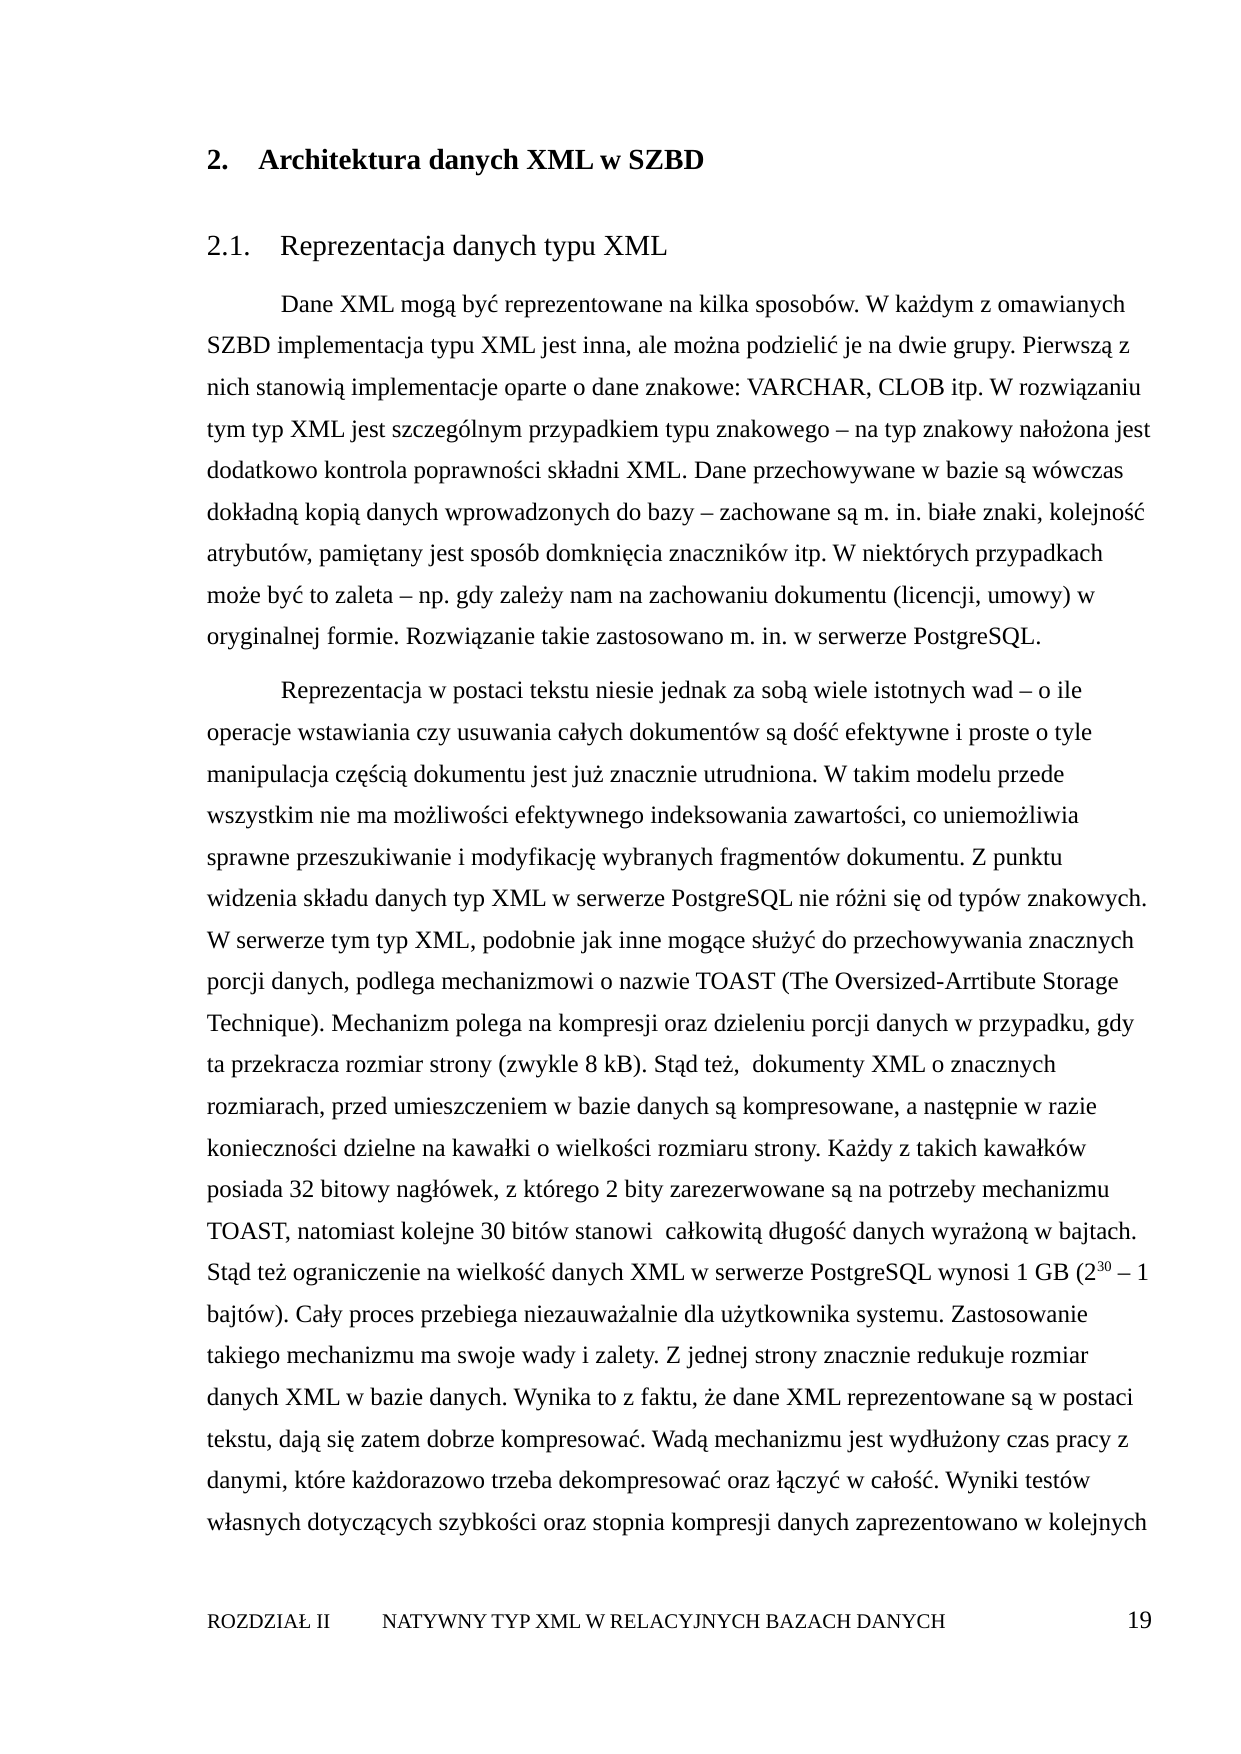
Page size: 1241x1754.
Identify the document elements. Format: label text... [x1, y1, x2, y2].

text Reprezentacja w postaci tekstu niesie jednak za sobą wiele istotnych wad – o ile operacje wstawiania czy usuwania całych dokumentów są dość efektywne i proste o tyle manipulacja częścią dokumentu jest już znacznie utrudniona. W takim modelu przede wszystkim nie ma możliwości efektywnego indeksowania zawartości, co uniemożliwia sprawne przeszukiwanie i modyfikację wybranych fragmentów dokumentu. Z punktu widzenia składu danych typ XML w serwerze PostgreSQL nie różni się od typów znakowych. W serwerze tym typ XML, podobnie jak inne mogące służyć do przechowywania znacznych porcji danych, podlega mechanizmowi o nazwie TOAST (The Oversized-Arrtibute Storage Technique). Mechanizm polega na kompresji oraz dzieleniu porcji danych w przypadku, gdy ta przekracza rozmiar strony (zwykle 8 kB). Stąd też, dokumenty XML o znacznych rozmiarach, przed umieszczeniem w bazie danych są kompresowane, a następnie w razie konieczności dzielne na kawałki o wielkości rozmiaru strony. Każdy z takich kawałków posiada 32 bitowy nagłówek, z którego 2 bity zarezerwowane są na potrzeby mechanizmu TOAST, natomiast kolejne 30 bitów stanowi całkowitą długość danych wyrażoną w bajtach. Stąd też ograniczenie na wielkość danych XML w serwerze PostgreSQL wynosi 1 GB (230 – 1 bajtów). Cały proces przebiega niezauważalnie dla użytkownika systemu. Zastosowanie takiego mechanizmu ma swoje wady i zalety. Z jednej strony znacznie redukuje rozmiar danych XML w bazie danych. Wynika to z faktu, że dane XML reprezentowane są w postaci tekstu, dają się zatem dobrze kompresować. Wadą mechanizmu jest wydłużony czas pracy z danymi, które każdorazowo trzeba dekompresować oraz łączyć w całość. Wyniki testów własnych dotyczących szybkości oraz stopnia kompresji danych zaprezentowano w kolejnych [207, 677, 1152, 1536]
text Dane XML mogą być reprezentowane na kilka sposobów. W każdym z omawianych SZBD implementacja typu XML jest inna, ale można podzielić je na dwie grupy. Pierwszą z nich stanowią implementacje oparte o dane znakowe: VARCHAR, CLOB itp. W rozwiązaniu tym typ XML jest szczególnym przypadkiem typu znakowego – na typ znakowy nałożona jest dodatkowo kontrola poprawności składni XML. Dane przechowywane w bazie są wówczas dokładną kopią danych wprowadzonych do bazy – zachowane są m. in. białe znaki, kolejność atrybutów, pamiętany jest sposób domknięcia znaczników itp. W niektórych przypadkach może być to zaleta – np. gdy zależy nam na zachowaniu dokumentu (licencji, umowy) w oryginalnej formie. Rozwiązanie takie zastosowano m. in. w serwerze PostgreSQL. [207, 290, 1152, 650]
subtitle Architektura danych XML w SZBD [207, 143, 1152, 175]
subtitle Reprezentacja danych typu XML [207, 229, 1152, 261]
